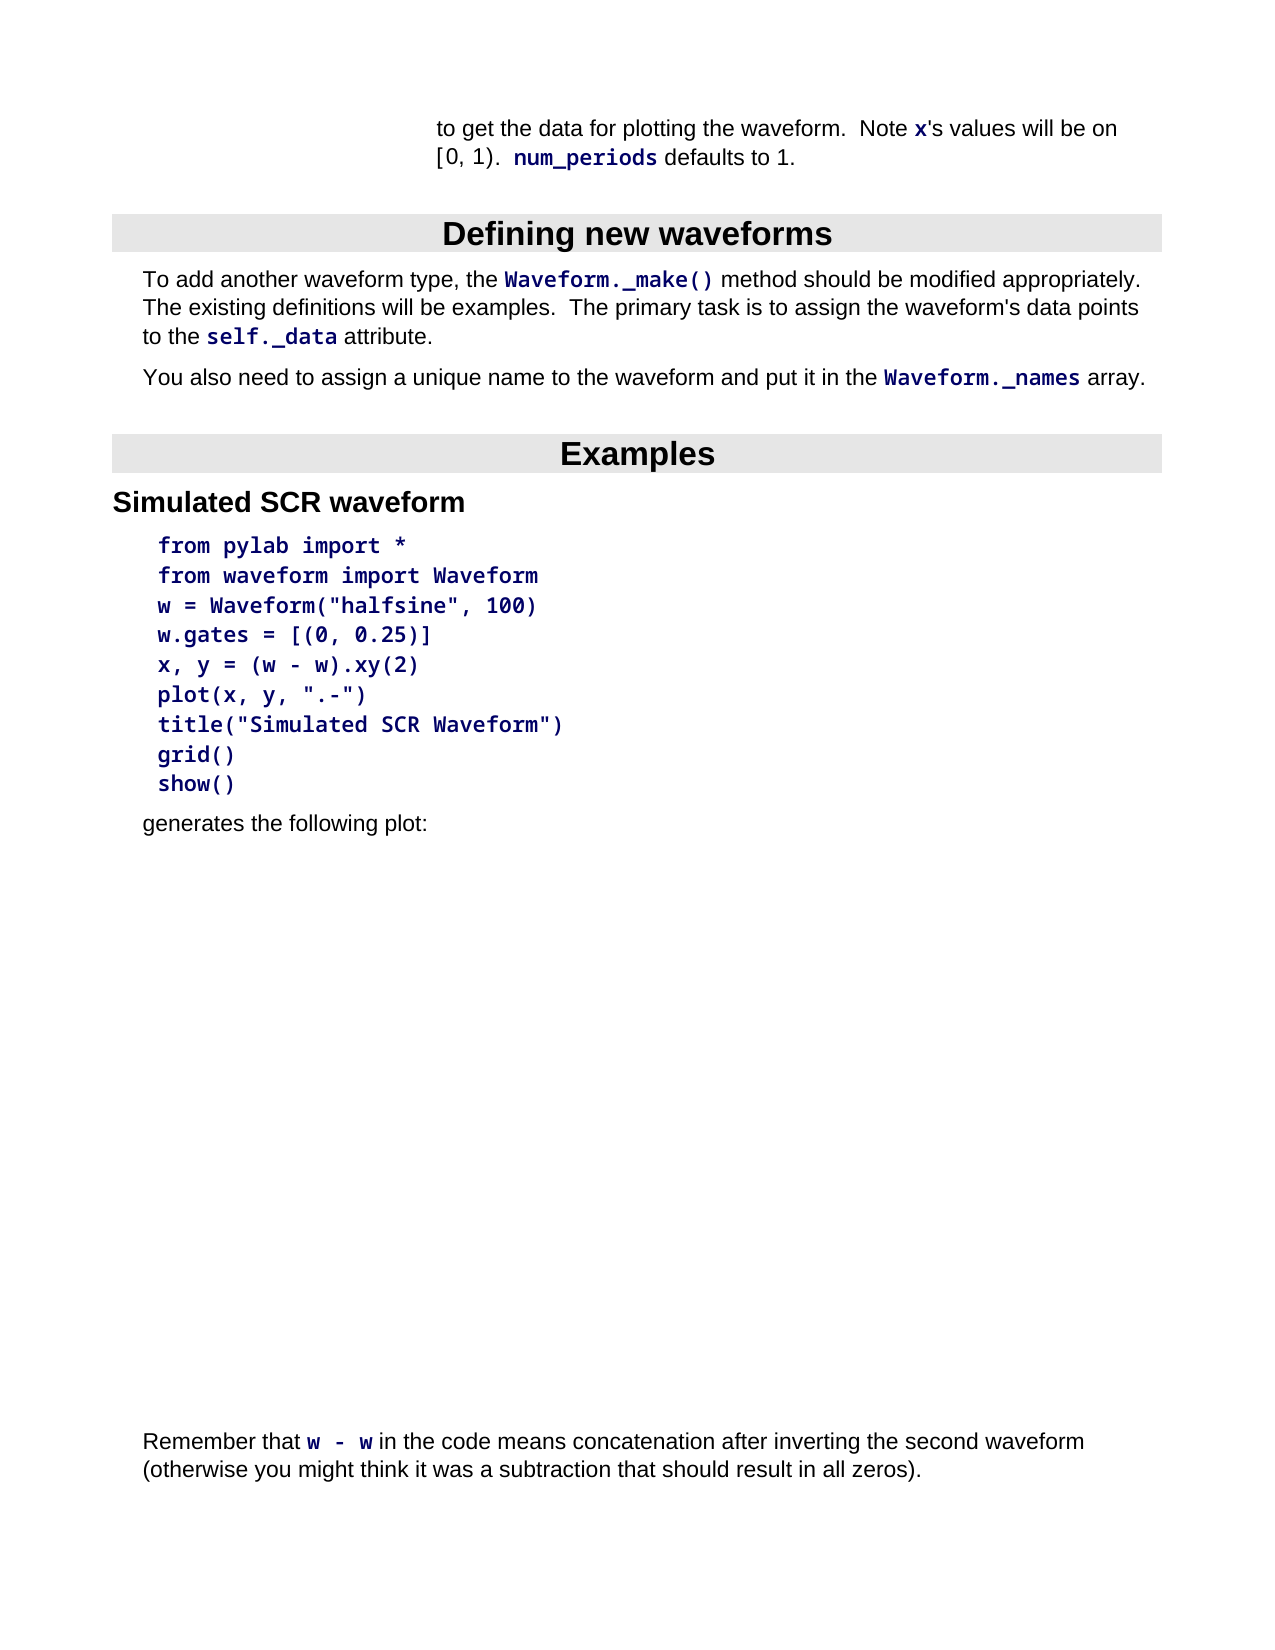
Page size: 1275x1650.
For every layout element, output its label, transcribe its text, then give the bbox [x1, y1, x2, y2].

text plot(x, y, ".-") [157, 679, 1162, 709]
text from pylab import * [157, 530, 1162, 560]
text show() [157, 768, 1162, 798]
table_cell [139, 113, 436, 184]
table_cell to get the data for plotting the waveform. Note x's values will be on . num_periods defaults to 1. [436, 113, 1163, 184]
subtitle Examples [112, 434, 1162, 473]
text title("Simulated SCR Waveform") [157, 709, 1162, 739]
text To add another waveform type, the Waveform._make() method should be modified appropriately. The existing definitions will be examples. The primary task is to assign the waveform's data points to the self._data attribute. [142, 264, 1162, 350]
text from waveform import Waveform [157, 560, 1162, 590]
text x, y = (w - w).xy(2) [157, 649, 1162, 679]
subtitle Simulated SCR waveform [112, 484, 1162, 518]
text grid() [157, 739, 1162, 768]
text w.gates = [(0, 0.25)] [157, 619, 1162, 649]
subtitle Defining new waveforms [112, 214, 1162, 252]
text w = Waveform("halfsine", 100) [157, 590, 1162, 619]
text Remember that w - w in the code means concatenation after inverting the second waveform (otherwise you might think it was a subtraction that should result in all zeros). [142, 848, 1162, 1482]
text You also need to assign a unique name to the waveform and put it in the Waveform._names array. [142, 362, 1162, 392]
text generates the following plot: [142, 810, 1162, 837]
